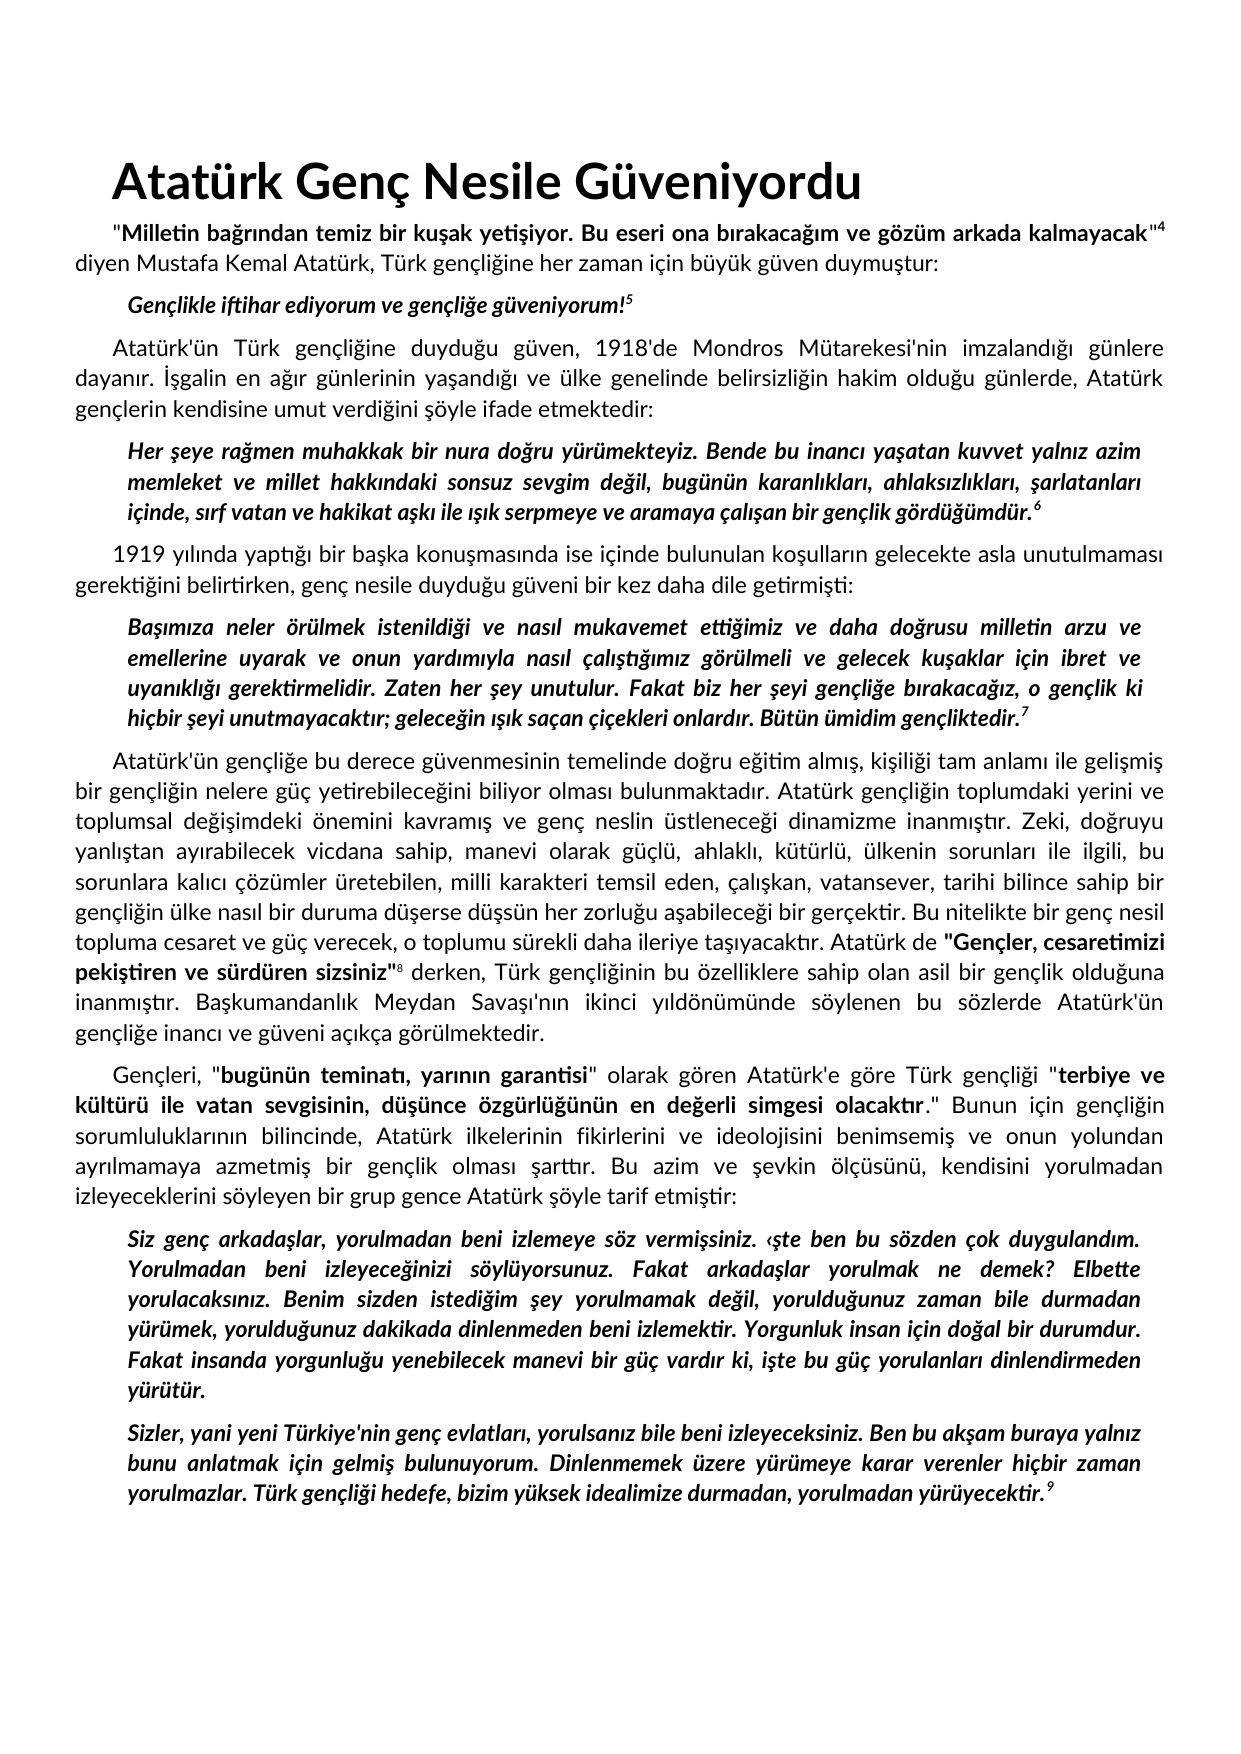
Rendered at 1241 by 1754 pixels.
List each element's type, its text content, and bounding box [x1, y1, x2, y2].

text Siz genç arkadaşlar, yorulmadan beni izlemeye söz vermişsiniz. ‹şte ben bu sözden çok duygulandım. Yorulmadan beni izleyeceğinizi söylüyorsunuz. Fakat arkadaşlar yorulmak ne demek? Elbette yorulacaksınız. Benim sizden istediğim şey yorulmamak değil, yorulduğunuz zaman bile durmadan yürümek, yorulduğunuz dakikada dinlenmeden beni izlemektir. Yorgunluk insan için doğal bir durumdur. Fakat insanda yorgunluğu yenebilecek manevi bir güç vardır ki, işte bu güç yorulanları dinlendirmeden yürütür. [127, 1224, 1143, 1403]
text "Milletin bağrından temiz bir kuşak yetişiyor. Bu eseri ona bırakacağım ve gözüm arkada kalmayacak"4 diyen Mustafa Kemal Atatürk, Türk gençliğine her zaman için büyük güven duymuştur: [75, 218, 1165, 276]
text Atatürk'ün gençliğe bu derece güvenmesinin temelinde doğru eğitim almış, kişiliği tam anlamı ile gelişmiş bir gençliğin nelere güç yetirebileceğini biliyor olması bulunmaktadır. Atatürk gençliğin toplumdaki yerini ve toplumsal değişimdeki önemini kavramış ve genç neslin üstleneceği dinamizme inanmıştır. Zeki, doğruyu yanlıştan ayırabilecek vicdana sahip, manevi olarak güçlü, ahlaklı, kütürlü, ülkenin sorunları ile ilgili, bu sorunlara kalıcı çözümler üretebilen, milli karakteri temsil eden, çalışkan, vatansever, tarihi bilince sahip bir gençliğin ülke nasıl bir duruma düşerse düşsün her zorluğu aşabileceği bir gerçektir. Bu nitelikte bir genç nesil topluma cesaret ve güç verecek, o toplumu sürekli daha ileriye taşıyacaktır. Atatürk de "Gençler, cesaretimizi pekiştiren ve sürdüren sizsiniz"8 derken, Türk gençliğinin bu özelliklere sahip olan asil bir gençlik olduğuna inanmıştır. Başkumandanlık Meydan Savaşı'nın ikinci yıldönümünde söylenen bu sözlerde Atatürk'ün gençliğe inancı ve güveni açıkça görülmektedir. [75, 746, 1165, 1046]
subtitle Atatürk Genç Nesile Güveniyordu [112, 150, 1165, 210]
text Atatürk'ün Türk gençliğine duyduğu güven, 1918'de Mondros Mütarekesi'nin imzalandığı günlere dayanır. İşgalin en ağır günlerinin yaşandığı ve ülke genelinde belirsizliğin hakim olduğu günlerde, Atatürk gençlerin kendisine umut verdiğini şöyle ifade etmektedir: [75, 334, 1165, 422]
text Gençleri, "bugünün teminatı, yarının garantisi" olarak gören Atatürk'e göre Türk gençliği "terbiye ve kültürü ile vatan sevgisinin, düşünce özgürlüğünün en değerli simgesi olacaktır." Bunun için gençliğin sorumluluklarının bilincinde, Atatürk ilkelerinin fikirlerini ve ideolojisini benimsemiş ve onun yolundan ayrılmamaya azmetmiş bir gençlik olması şarttır. Bu azim ve şevkin ölçüsünü, kendisini yorulmadan izleyeceklerini söyleyen bir grup gence Atatürk şöyle tarif etmiştir: [75, 1061, 1165, 1209]
text Başımıza neler örülmek istenildiği ve nasıl mukavemet ettiğimiz ve daha doğrusu milletin arzu ve emellerine uyarak ve onun yardımıyla nasıl çalıştığımız görülmeli ve gelecek kuşaklar için ibret ve uyanıklığı gerektirmelidir. Zaten her şey unutulur. Fakat biz her şeyi gençliğe bırakacağız, o gençlik ki hiçbir şeyi unutmayacaktır; geleceğin ışık saçan çiçekleri onlardır. Bütün ümidim gençliktedir.7 [127, 613, 1143, 731]
text Sizler, yani yeni Türkiye'nin genç evlatları, yorulsanız bile beni izleyeceksiniz. Ben bu akşam buraya yalnız bunu anlatmak için gelmiş bulunuyorum. Dinlenmemek üzere yürümeye karar verenler hiçbir zaman yorulmazlar. Türk gençliği hedefe, bizim yüksek idealimize durmadan, yorulmadan yürüyecektir.9 [127, 1418, 1143, 1506]
text 1919 yılında yaptığı bir başka konuşmasında ise içinde bulunulan koşulların gelecekte asla unutulmaması gerektiğini belirtirken, genç nesile duyduğu güveni bir kez daha dile getirmişti: [75, 540, 1165, 598]
text Gençlikle iftihar ediyorum ve gençliğe güveniyorum!5 [127, 291, 1143, 319]
text Her şeye rağmen muhakkak bir nura doğru yürümekteyiz. Bende bu inancı yaşatan kuvvet yalnız azim memleket ve millet hakkındaki sonsuz sevgim değil, bugünün karanlıkları, ahlaksızlıkları, şarlatanları içinde, sırf vatan ve hakikat aşkı ile ışık serpmeye ve aramaya çalışan bir gençlik gördüğümdür.6 [127, 437, 1143, 525]
